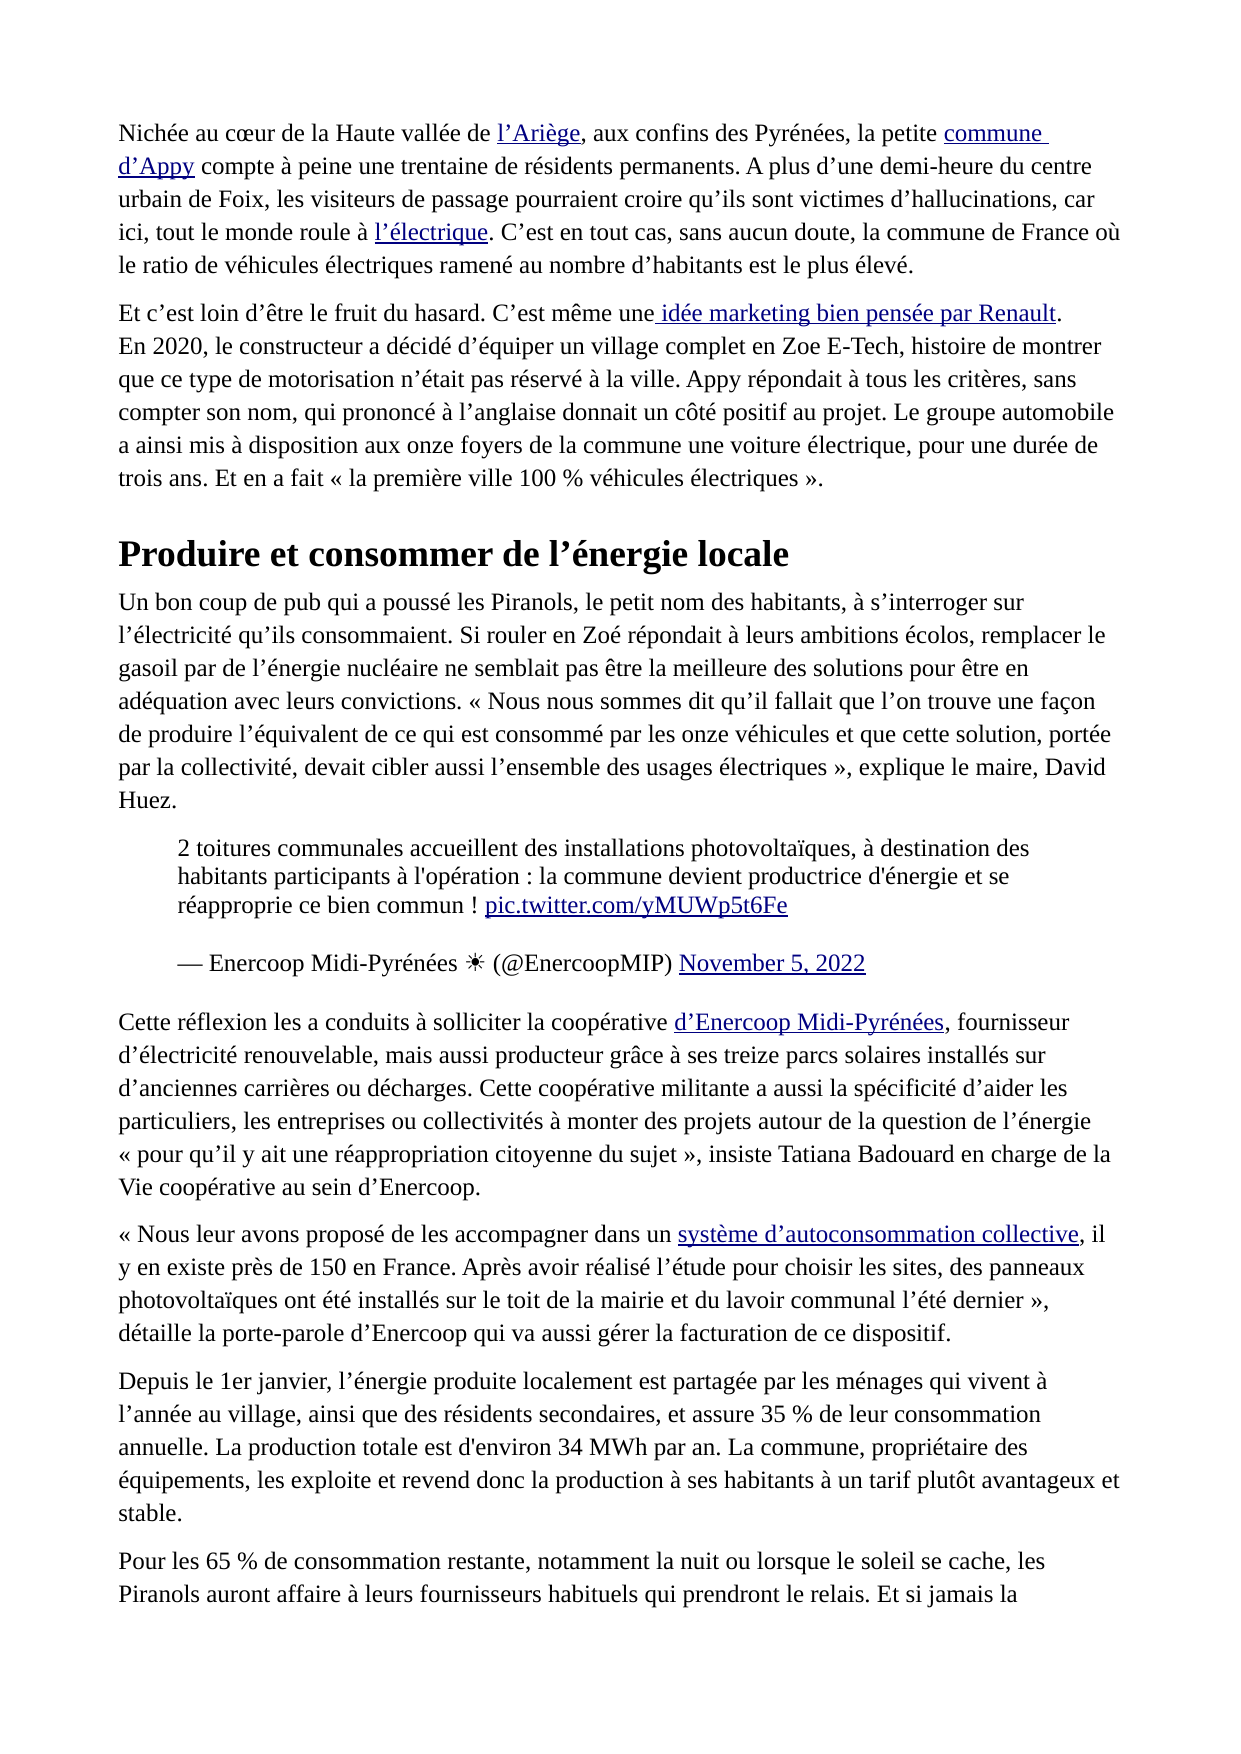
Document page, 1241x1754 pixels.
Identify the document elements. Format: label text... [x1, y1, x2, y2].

text « Nous leur avons proposé de les accompagner dans un système d’autoconsommation collective, il y en existe près de 150 en France. Après avoir réalisé l’étude pour choisir les sites, des panneaux photovoltaïques ont été installés sur le toit de la mairie et du lavoir communal l’été dernier », détaille la porte-parole d’Enercoop qui va aussi gérer la facturation de ce dispositif. [118, 1219, 1122, 1347]
text 2 toitures communales accueillent des installations photovoltaïques, à destination des habitants participants à l'opération : la commune devient productrice d'énergie et se réapproprie ce bien commun ! pic.twitter.com/yMUWp5t6Fe [177, 833, 1063, 919]
text — Enercoop Midi-Pyrénées ☀️ (@EnercoopMIP) November 5, 2022 [177, 948, 1063, 977]
text Et c’est loin d’être le fruit du hasard. C’est même une idée marketing bien pensée par Renault. En 2020, le constructeur a décidé d’équiper un village complet en Zoe E-Tech, histoire de montrer que ce type de motorisation n’était pas réservé à la ville. Appy répondait à tous les critères, sans compter son nom, qui prononcé à l’anglaise donnait un côté positif au projet. Le groupe automobile a ainsi mis à disposition aux onze foyers de la commune une voiture électrique, pour une durée de trois ans. Et en a fait « la première ville 100 % véhicules électriques ». [118, 298, 1122, 492]
text Un bon coup de pub qui a poussé les Piranols, le petit nom des habitants, à s’interroger sur l’électricité qu’ils consommaient. Si rouler en Zoé répondait à leurs ambitions écolos, remplacer le gasoil par de l’énergie nucléaire ne semblait pas être la meilleure des solutions pour être en adéquation avec leurs convictions. « Nous nous sommes dit qu’il fallait que l’on trouve une façon de produire l’équivalent de ce qui est consommé par les onze véhicules et que cette solution, portée par la collectivité, devait cibler aussi l’ensemble des usages électriques », explique le maire, David Huez. [118, 587, 1122, 814]
text Cette réflexion les a conduits à solliciter la coopérative d’Enercoop Midi-Pyrénées, fournisseur d’électricité renouvelable, mais aussi producteur grâce à ses treize parcs solaires installés sur d’anciennes carrières ou décharges. Cette coopérative militante a aussi la spécificité d’aider les particuliers, les entreprises ou collectivités à monter des projets autour de la question de l’énergie « pour qu’il y ait une réappropriation citoyenne du sujet », insiste Tatiana Badouard en charge de la Vie coopérative au sein d’Enercoop. [118, 1007, 1122, 1201]
text Pour les 65 % de consommation restante, notamment la nuit ou lorsque le soleil se cache, les Piranols auront affaire à leurs fournisseurs habituels qui prendront le relais. Et si jamais la [118, 1546, 1122, 1607]
subtitle Produire et consommer de l’énergie locale [118, 531, 1122, 574]
text Depuis le 1er janvier, l’énergie produite localement est partagée par les ménages qui vivent à l’année au village, ainsi que des résidents secondaires, et assure 35 % de leur consommation annuelle. La production totale est d'environ 34 MWh par an. La commune, propriétaire des équipements, les exploite et revend donc la production à ses habitants à un tarif plutôt avantageux et stable. [118, 1366, 1122, 1527]
text Nichée au cœur de la Haute vallée de l’Ariège, aux confins des Pyrénées, la petite commune d’Appy compte à peine une trentaine de résidents permanents. A plus d’une demi-heure du centre urbain de Foix, les visiteurs de passage pourraient croire qu’ils sont victimes d’hallucinations, car ici, tout le monde roule à l’électrique. C’est en tout cas, sans aucun doute, la commune de France où le ratio de véhicules électriques ramené au nombre d’habitants est le plus élevé. [118, 118, 1122, 279]
